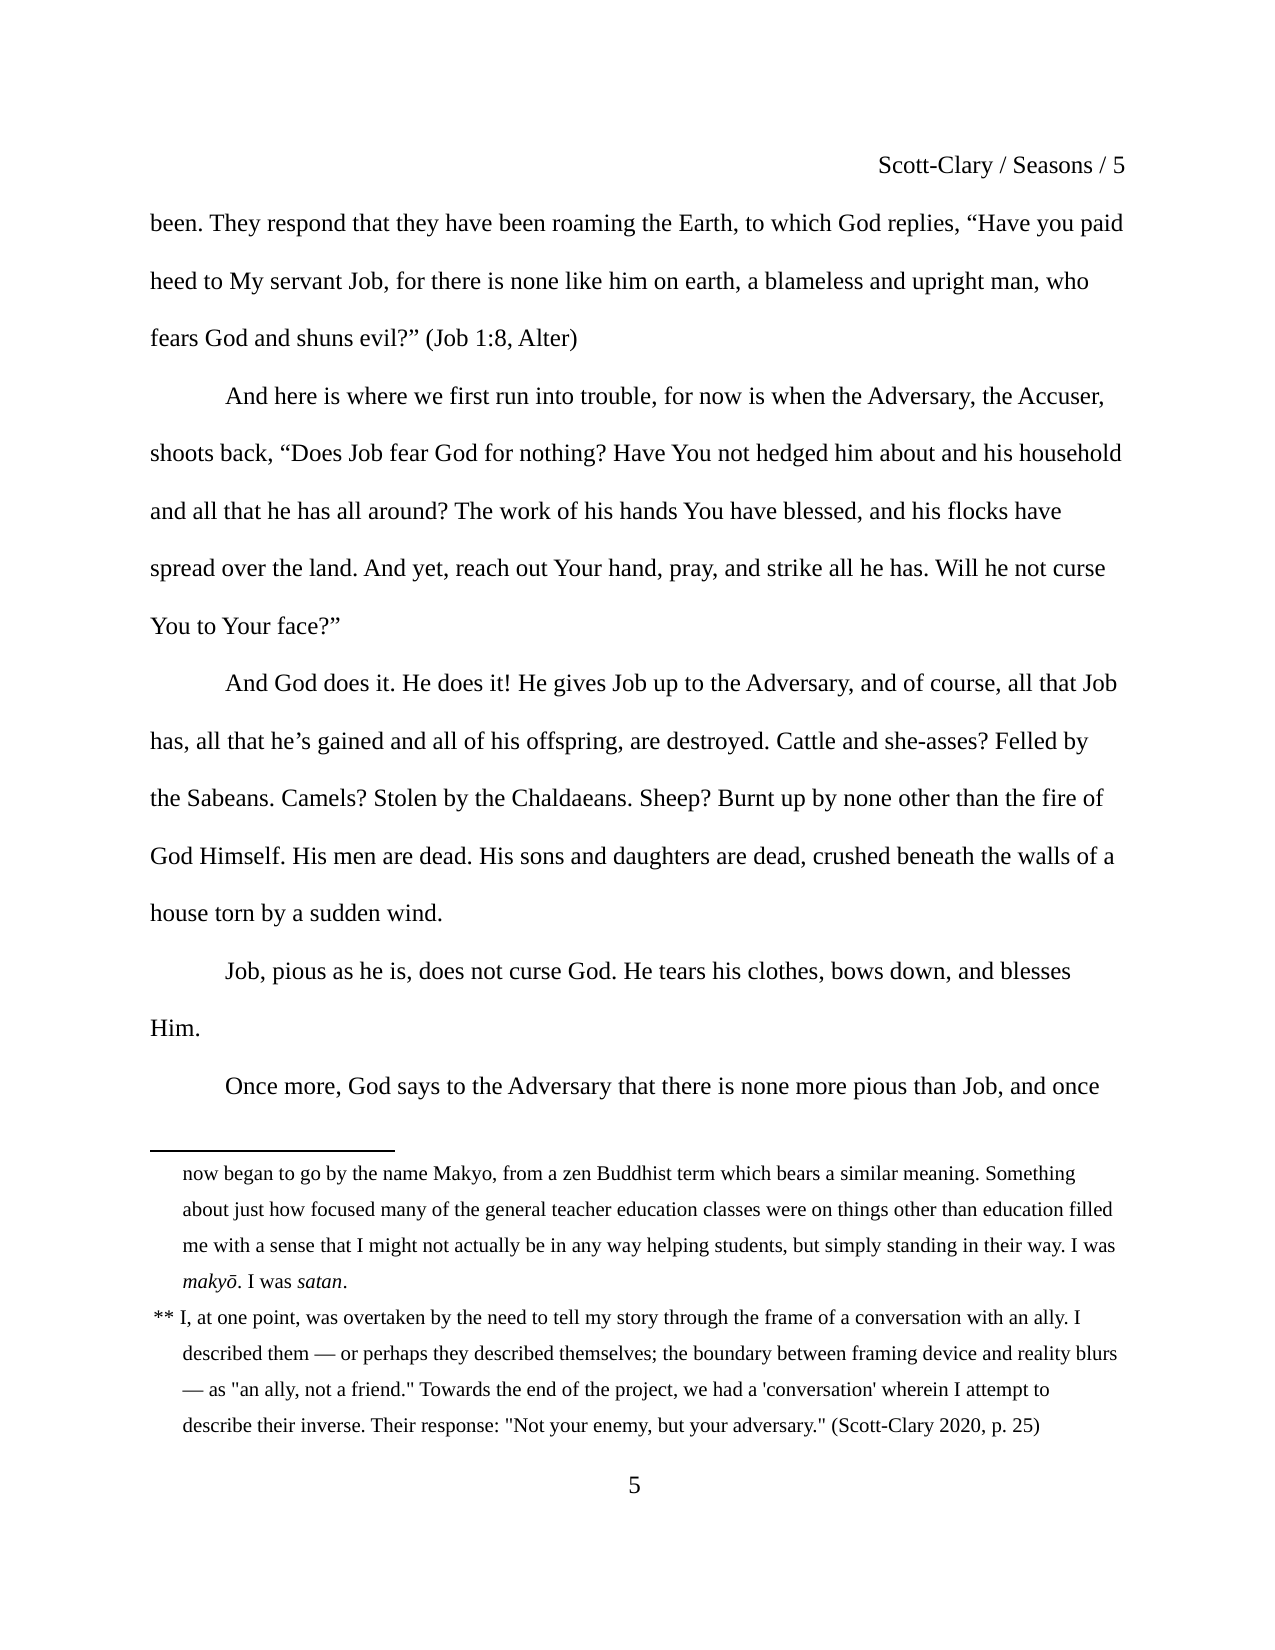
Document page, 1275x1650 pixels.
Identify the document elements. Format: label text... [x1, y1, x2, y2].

text And God does it. He does it! He gives Job up to the Adversary, and of course, all that Job has, all that he’s gained and all of his offspring, are destroyed. Cattle and she-asses? Felled by the Sabeans. Camels? Stolen by the Chaldaeans. Sheep? Burnt up by none other than the fire of God Himself. His men are dead. His sons and daughters are dead, crushed beneath the walls of a house torn by a sudden wind. [150, 668, 1125, 927]
text Job, pious as he is, does not curse God. He tears his clothes, bows down, and blesses Him. [150, 956, 1125, 1042]
text ** I, at one point, was overtaken by the need to tell my story through the frame of a conversation with an ally. I described them — or perhaps they described themselves; the boundary between framing device and reality blurs — as "an ally, not a friend." Towards the end of the project, we had a 'conversation' wherein I attempt to describe their inverse. Their response: "Not your enemy, but your adversary." (Scott-Clary 2020, p. 25) [150, 1302, 1125, 1440]
text now began to go by the name Makyo, from a zen Buddhist term which bears a similar meaning. Something about just how focused many of the general teacher education classes were on things other than education filled me with a sense that I might not actually be in any way helping students, but simply standing in their way. I was makyō. I was satan. [150, 1158, 1125, 1293]
text been. They respond that they have been roaming the Earth, to which God replies, “Have you paid heed to My servant Job, for there is none like him on earth, a blameless and upright man, who fears God and shuns evil?” (Job 1:8, Alter) [150, 208, 1125, 352]
text Once more, God says to the Adversary that there is none more pious than Job, and once [150, 1071, 1125, 1099]
text And here is where we first run into trouble, for now is when the Adversary, the Accuser, shoots back, “Does Job fear God for nothing? Have You not hedged him about and his household and all that he has all around? The work of his hands You have blessed, and his flocks have spread over the land. And yet, reach out Your hand, pray, and strike all he has. Will he not curse You to Your face?” [150, 381, 1125, 639]
